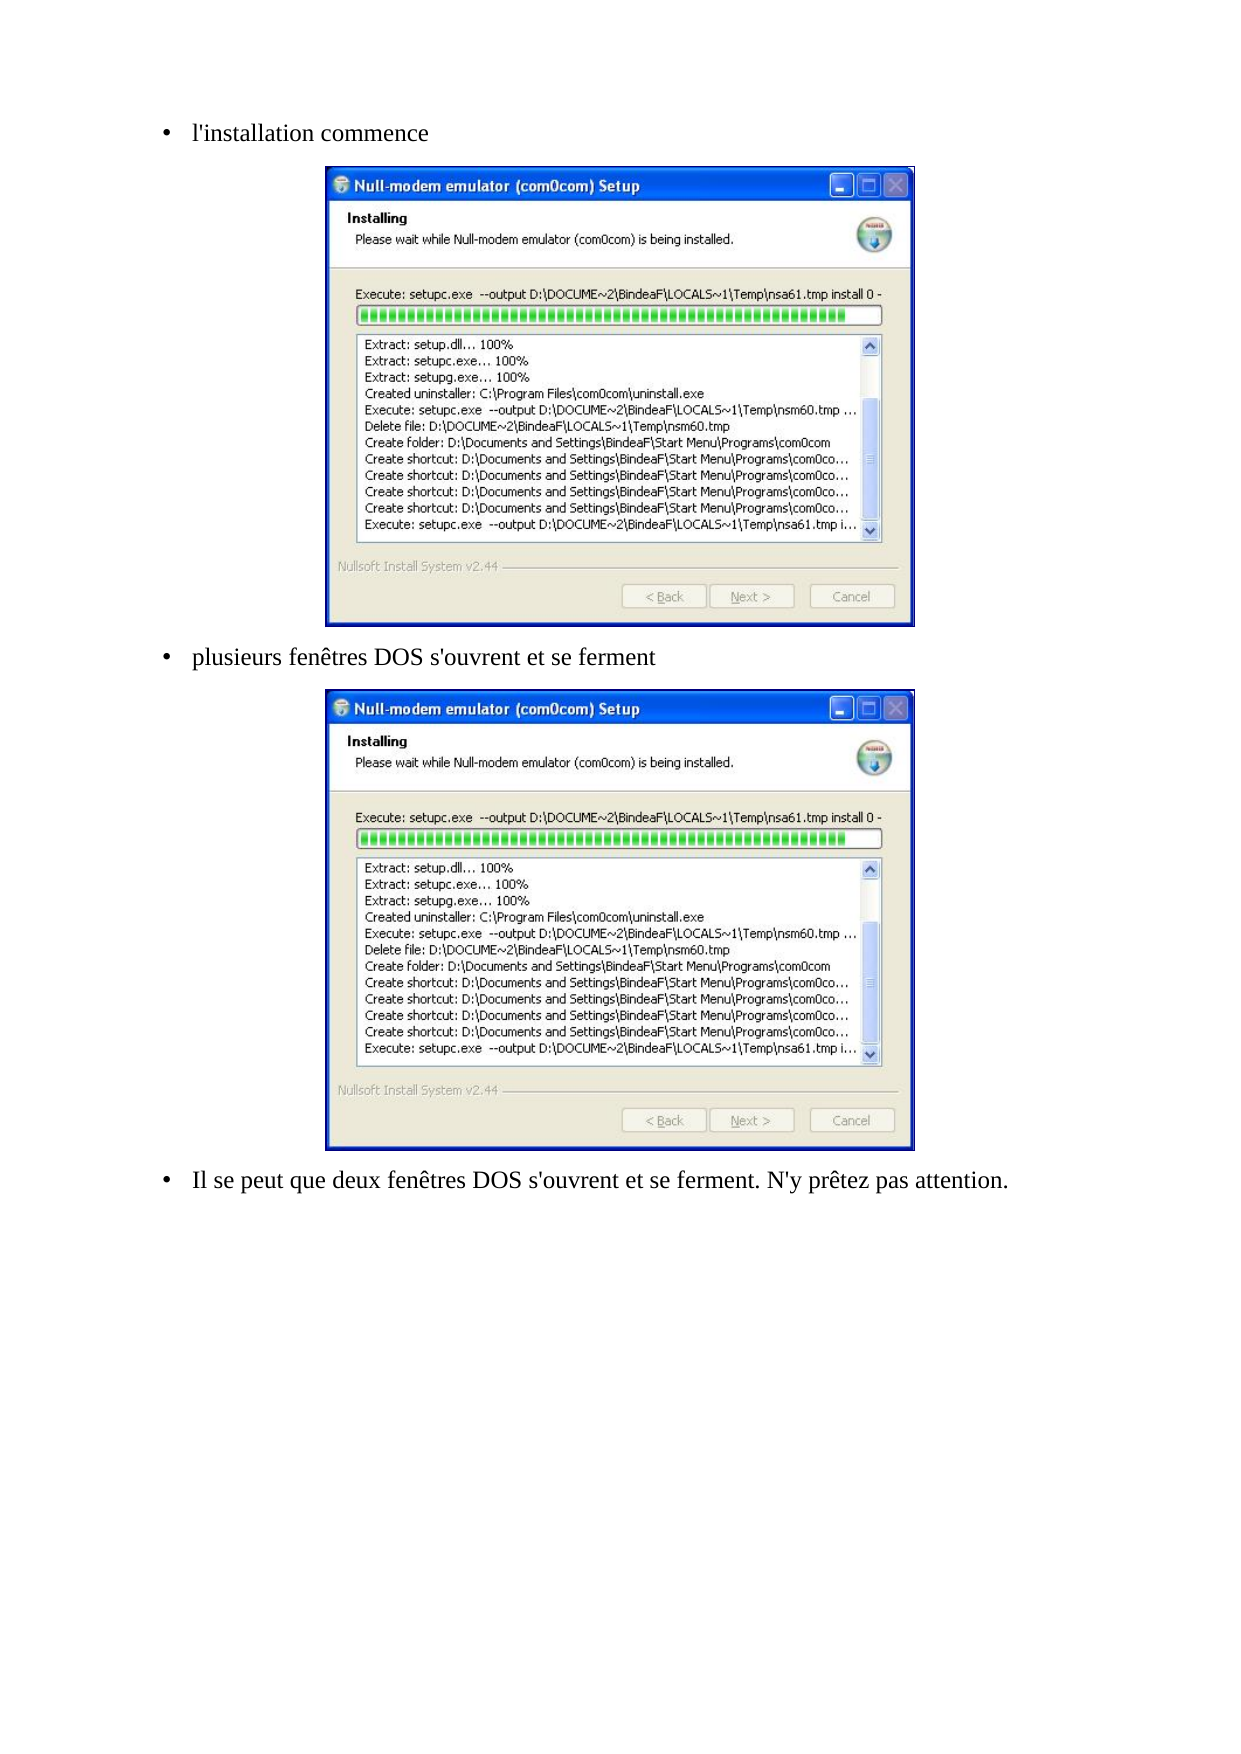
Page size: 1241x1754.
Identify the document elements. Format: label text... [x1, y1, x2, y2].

list l'installation commence [162, 118, 1122, 147]
list plusieurs fenêtres DOS s'ouvrent et se ferment [162, 642, 1122, 671]
picture [327, 167, 914, 626]
list Il se peut que deux fenêtres DOS s'ouvrent et se ferment. N'y prêtez pas attention. [162, 1165, 1122, 1194]
picture [327, 691, 914, 1150]
